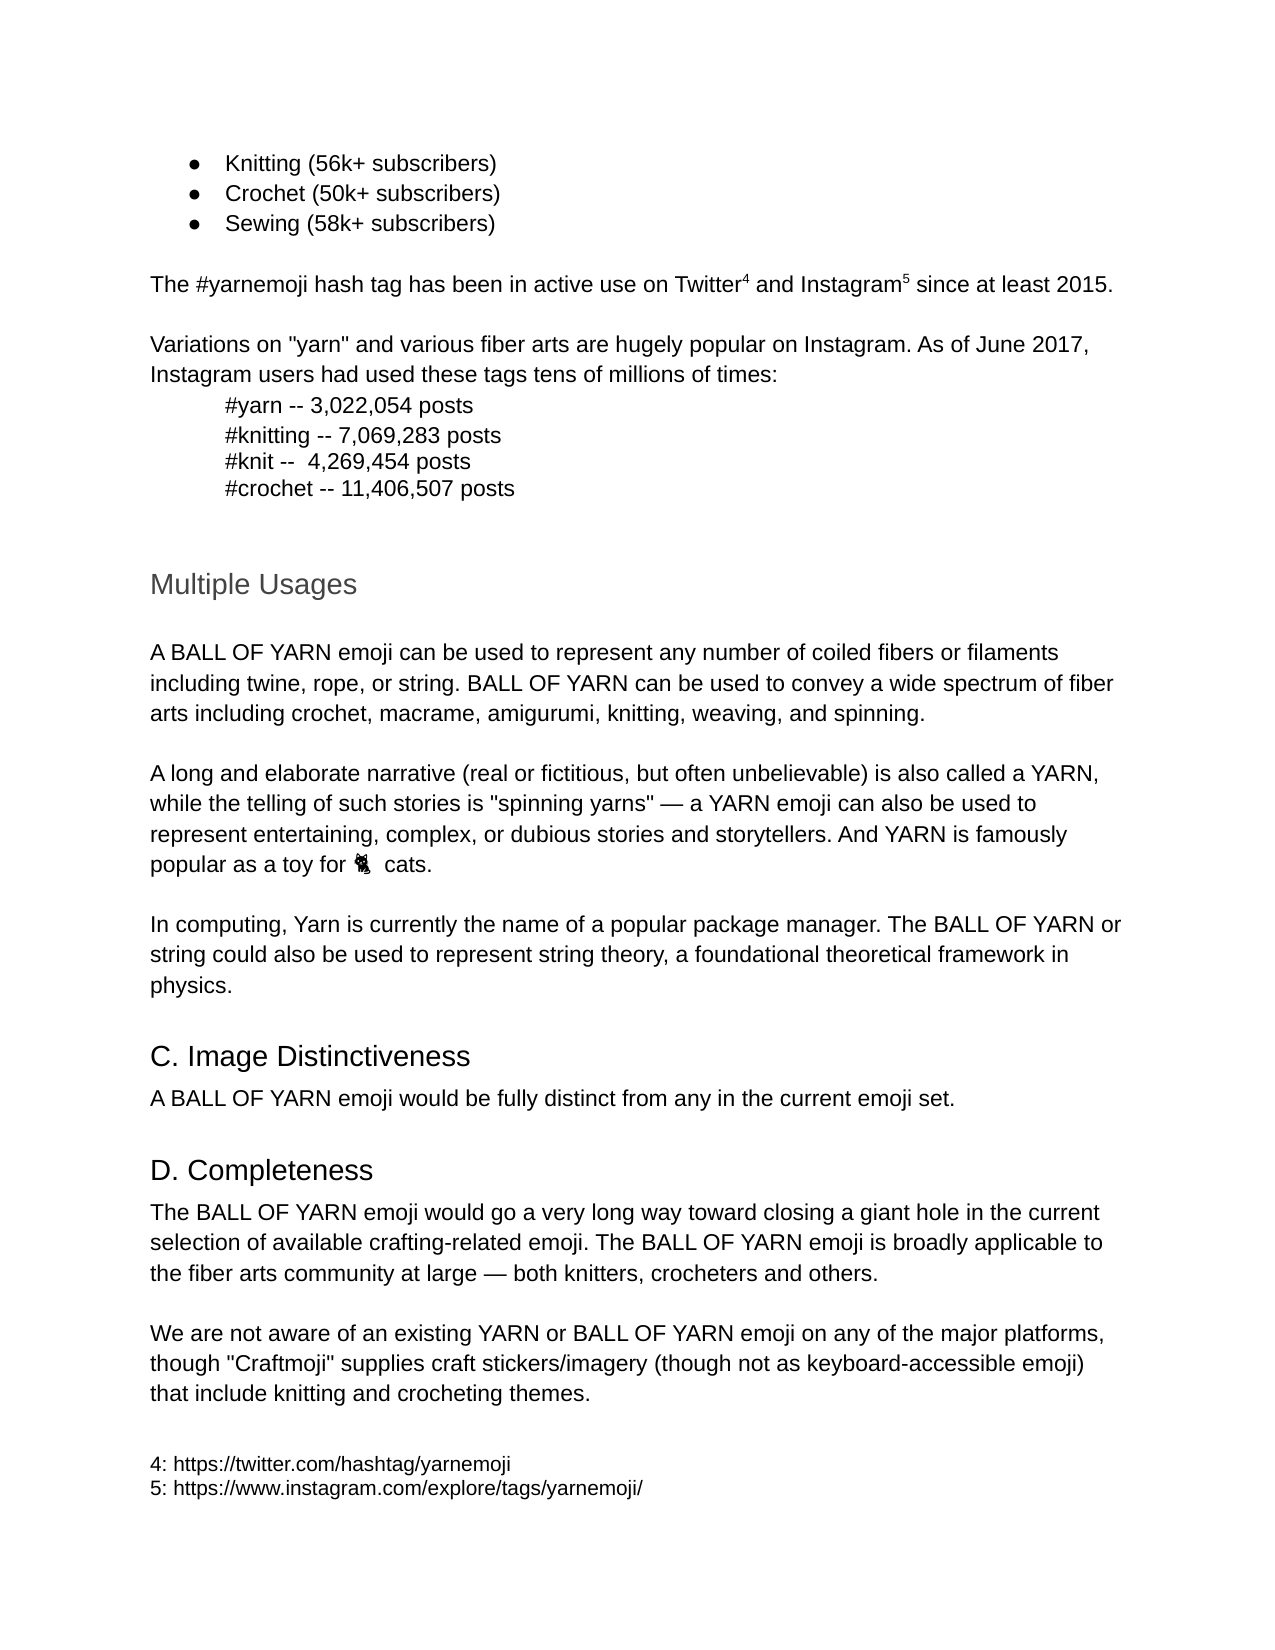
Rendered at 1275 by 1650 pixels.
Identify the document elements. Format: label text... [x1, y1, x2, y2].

text #yarn -- 3,022,054 posts [225, 392, 1125, 418]
subtitle C. Image Distinctiveness [150, 1039, 1125, 1073]
list Knitting (56k+ subscribers) [187, 150, 1125, 176]
text A BALL OF YARN emoji can be used to represent any number of coiled fibers or filaments including twine, rope, or string. BALL OF YARN can be used to convey a wide spectrum of fiber arts including crochet, macrame, amigurumi, knitting, weaving, and spinning. [150, 639, 1125, 726]
text Variations on "yarn" and various fiber arts are hugely popular on Instagram. As of June 2017, Instagram users had used these tags tens of millions of times: [150, 331, 1125, 388]
list Crochet (50k+ subscribers) [187, 180, 1125, 207]
text In computing, Yarn is currently the name of a popular package manager. The BALL OF YARN or string could also be used to represent string theory, a foundational theoretical framework in physics. [150, 911, 1125, 998]
subtitle Multiple Usages [150, 567, 1125, 601]
text A BALL OF YARN emoji would be fully distinct from any in the current emoji set. [150, 1085, 1125, 1112]
text We are not aware of an existing YARN or BALL OF YARN emoji on any of the major platforms, though "Craftmoji" supplies craft stickers/imagery (though not as keyboard-accessible emoji) that include knitting and crocheting themes. [150, 1320, 1125, 1407]
text The BALL OF YARN emoji would go a very long way toward closing a giant hole in the current selection of available crafting-related emoji. The BALL OF YARN emoji is broadly applicable to the fiber arts community at large — both knitters, crocheters and others. [150, 1199, 1125, 1286]
text https://twitter.com/hashtag/yarnemoji [150, 1452, 1125, 1476]
text https://www.instagram.com/explore/tags/yarnemoji/ [150, 1476, 1125, 1500]
text The #yarnemoji hash tag has been in active use on Twitter and Instagram since at least 2015. [150, 271, 1125, 297]
text A long and elaborate narrative (real or fictitious, but often unbelievable) is also called a YARN, while the telling of such stories is "spinning yarns" — a YARN emoji can also be used to represent entertaining, complex, or dubious stories and storytellers. And YARN is famously popular as a toy for 🐈 cats. [150, 760, 1125, 877]
text #knit -- 4,269,454 posts [225, 448, 1125, 474]
text #crochet -- 11,406,507 posts [225, 474, 1125, 501]
text #knitting -- 7,069,283 posts [225, 422, 1125, 448]
list Sewing (58k+ subscribers) [187, 210, 1125, 237]
subtitle D. Completeness [150, 1153, 1125, 1187]
